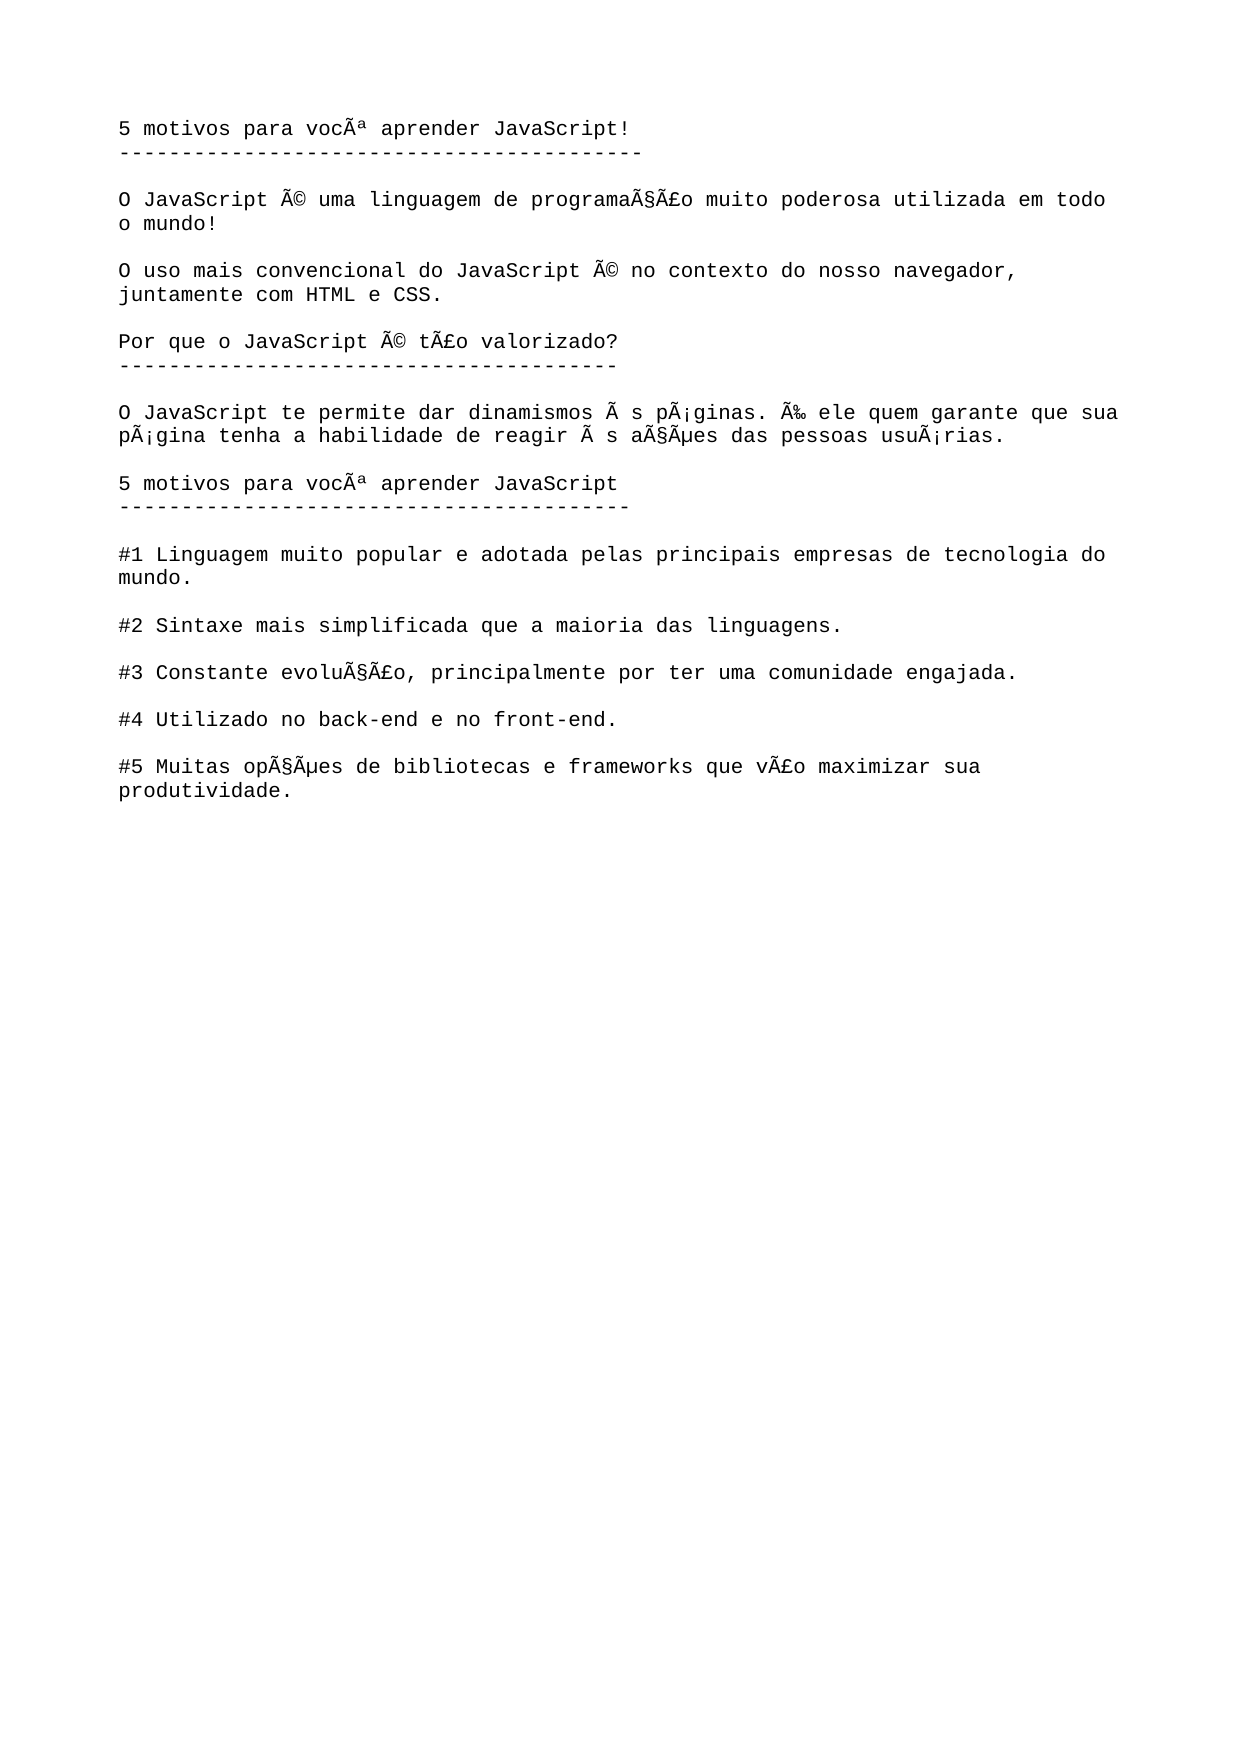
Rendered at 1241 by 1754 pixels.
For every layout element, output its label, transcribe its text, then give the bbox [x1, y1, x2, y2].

text #4 Utilizado no back-end e no front-end. [118, 709, 1122, 733]
text 5 motivos para vocÃª aprender JavaScript [118, 473, 1122, 496]
text ---------------------------------------- [118, 354, 1122, 378]
text #5 Muitas opÃ§Ãµes de bibliotecas e frameworks que vÃ£o maximizar sua produtividade. [118, 757, 1122, 804]
text 5 motivos para vocÃª aprender JavaScript! [118, 118, 1122, 142]
text O JavaScript Ã© uma linguagem de programaÃ§Ã£o muito poderosa utilizada em todo o mundo! [118, 189, 1122, 236]
text #1 Linguagem muito popular e adotada pelas principais empresas de tecnologia do mundo. [118, 544, 1122, 591]
text ----------------------------------------- [118, 496, 1122, 520]
text ------------------------------------------ [118, 142, 1122, 165]
text O uso mais convencional do JavaScript Ã© no contexto do nosso navegador, juntamente com HTML e CSS. [118, 260, 1122, 307]
text Por que o JavaScript Ã© tÃ£o valorizado? [118, 331, 1122, 354]
text #3 Constante evoluÃ§Ã£o, principalmente por ter uma comunidade engajada. [118, 662, 1122, 686]
text O JavaScript te permite dar dinamismos Ã s pÃ¡ginas. Ã‰ ele quem garante que sua pÃ¡gina tenha a habilidade de reagir Ã s aÃ§Ãµes das pessoas usuÃ¡rias. [118, 402, 1122, 449]
text #2 Sintaxe mais simplificada que a maioria das linguagens. [118, 615, 1122, 638]
